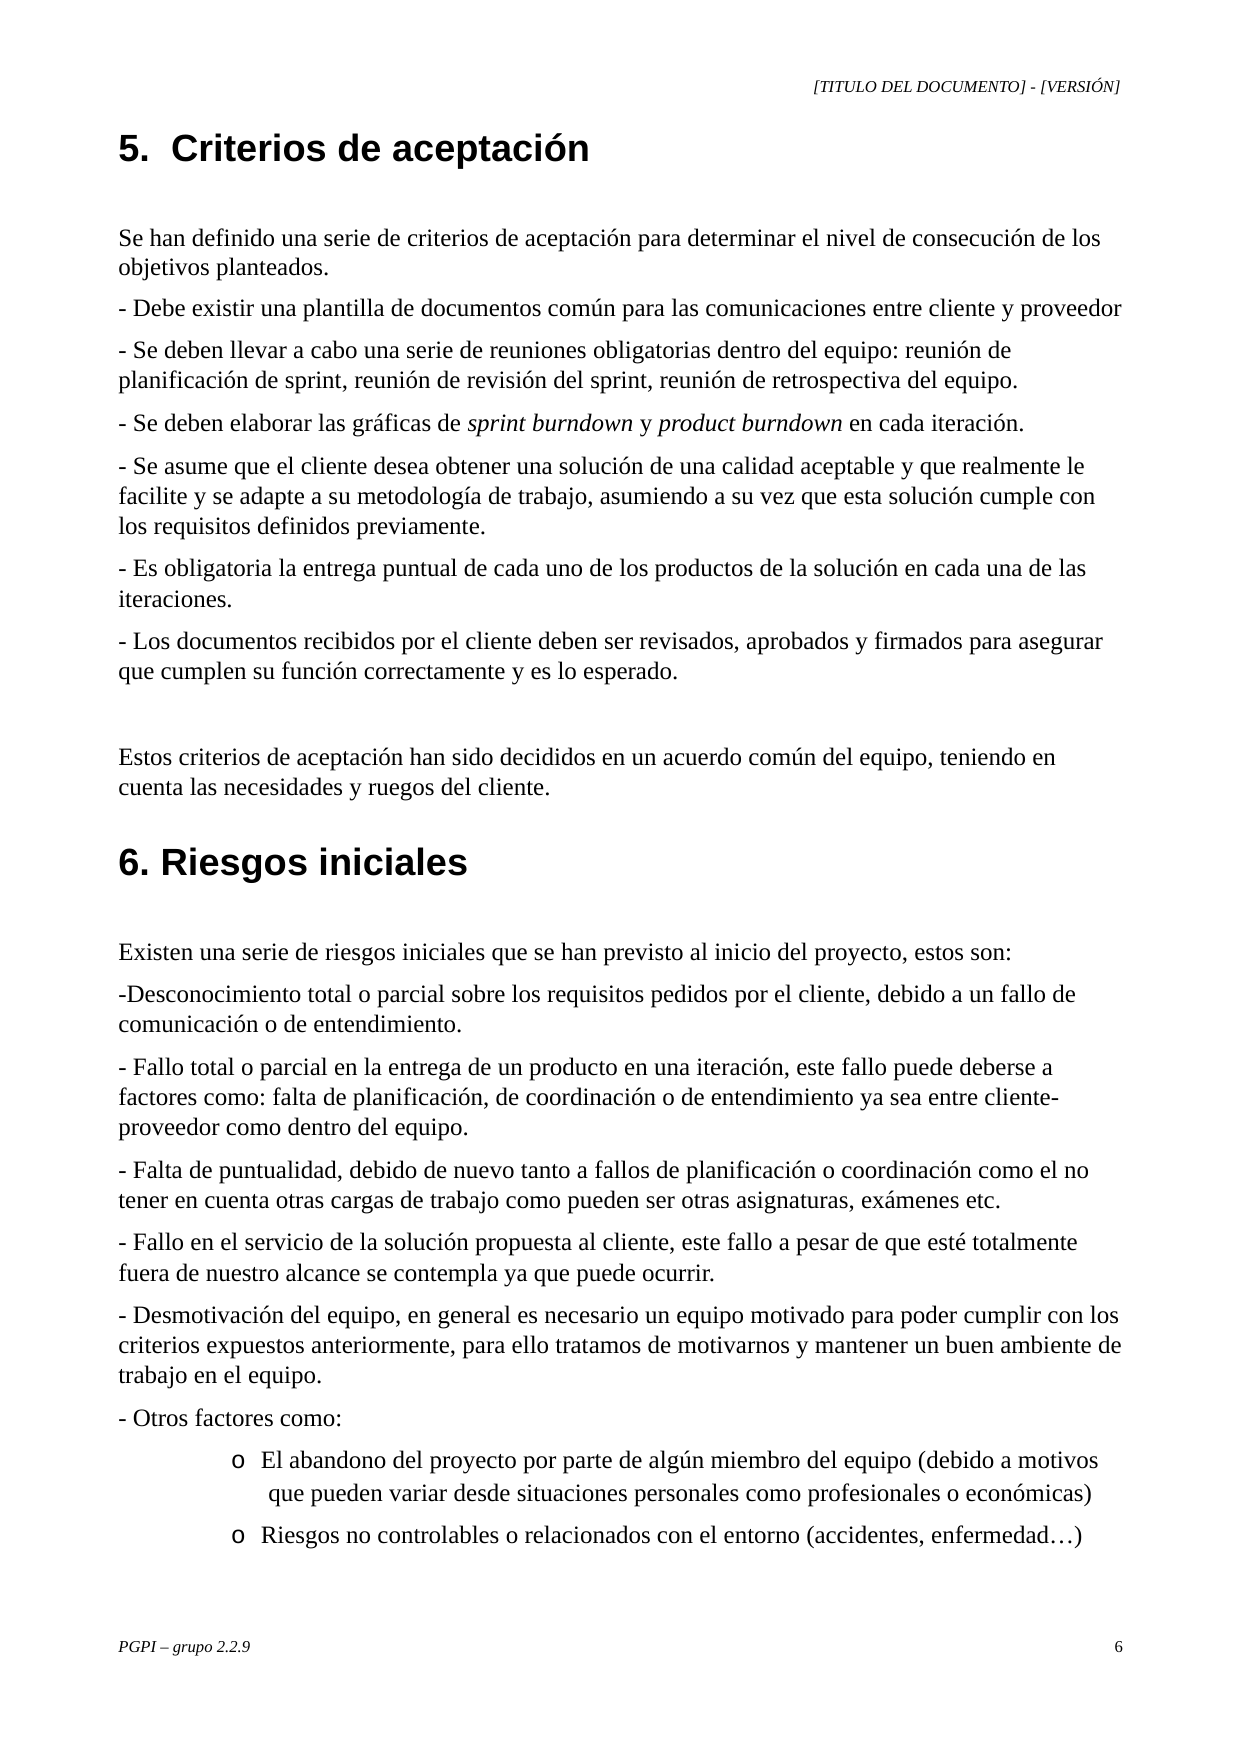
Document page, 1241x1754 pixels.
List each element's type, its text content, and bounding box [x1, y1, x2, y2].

text - Es obligatoria la entrega puntual de cada uno de los productos de la solución en cada una de las iteraciones. [81, 553, 1122, 612]
text - Fallo en el servicio de la solución propuesta al cliente, este fallo a pesar de que esté totalmente fuera de nuestro alcance se contempla ya que puede ocurrir. [81, 1227, 1122, 1286]
text - Debe existir una plantilla de documentos común para las comunicaciones entre cliente y proveedor [81, 293, 1122, 322]
text - Los documentos recibidos por el cliente deben ser revisados, aprobados y firmados para asegurar que cumplen su función correctamente y es lo esperado. [81, 626, 1122, 685]
text - Se asume que el cliente desea obtener una solución de una calidad aceptable y que realmente le facilite y se adapte a su metodología de trabajo, asumiendo a su vez que esta solución cumple con los requisitos definidos previamente. [81, 451, 1122, 540]
text o Riesgos no controlables o relacionados con el entorno (accidentes, enfermedad…) [231, 1520, 1122, 1551]
text - Se deben elaborar las gráficas de sprint burndown y product burndown en cada iteración. [81, 408, 1122, 437]
subtitle 6. Riesgos iniciales [118, 839, 1122, 883]
text Se han definido una serie de criterios de aceptación para determinar el nivel de consecución de los objetivos planteados. [118, 223, 1122, 280]
text - Fallo total o parcial en la entrega de un producto en una iteración, este fallo puede deberse a factores como: falta de planificación, de coordinación o de entendimiento ya sea entre cliente-proveedor como dentro del equipo. [81, 1052, 1122, 1141]
text - Desmotivación del equipo, en general es necesario un equipo motivado para poder cumplir con los criterios expuestos anteriormente, para ello tratamos de motivarnos y mantener un buen ambiente de trabajo en el equipo. [81, 1300, 1122, 1389]
text -Desconocimiento total o parcial sobre los requisitos pedidos por el cliente, debido a un fallo de comunicación o de entendimiento. [81, 979, 1122, 1038]
text Estos criterios de aceptación han sido decididos en un acuerdo común del equipo, teniendo en cuenta las necesidades y ruegos del cliente. [118, 742, 1122, 800]
text o El abandono del proyecto por parte de algún miembro del equipo (debido a motivos que pueden variar desde situaciones personales como profesionales o económicas) [231, 1446, 1122, 1507]
text - Otros factores como: [81, 1403, 1122, 1432]
text Existen una serie de riesgos iniciales que se han previsto al inicio del proyecto, estos son: [118, 937, 1122, 965]
text - Se deben llevar a cabo una serie de reuniones obligatorias dentro del equipo: reunión de planificación de sprint, reunión de revisión del sprint, reunión de retrospectiva del equipo. [81, 335, 1122, 394]
text - Falta de puntualidad, debido de nuevo tanto a fallos de planificación o coordinación como el no tener en cuenta otras cargas de trabajo como pueden ser otras asignaturas, exámenes etc. [81, 1155, 1122, 1214]
subtitle 5. Criterios de aceptación [118, 125, 1122, 169]
